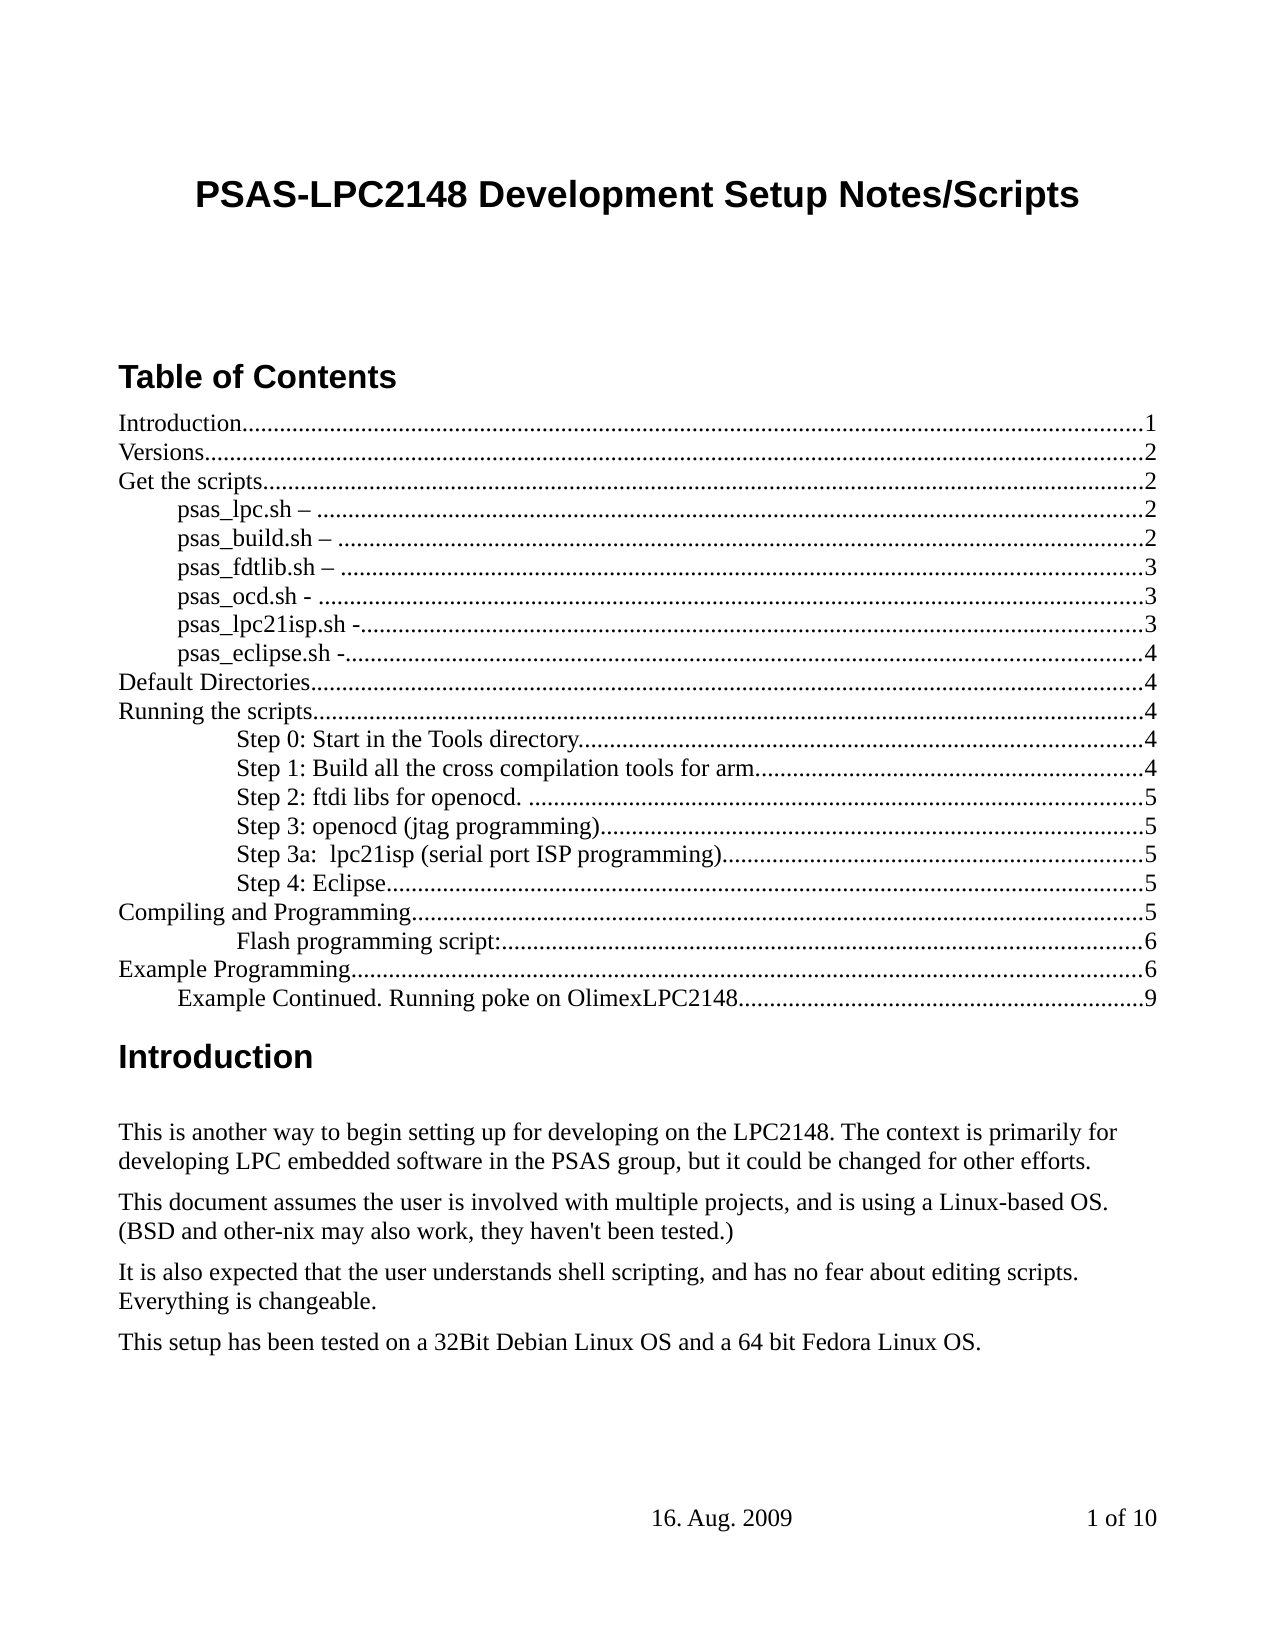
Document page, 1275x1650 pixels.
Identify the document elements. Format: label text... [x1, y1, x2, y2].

text psas_fdtlib.sh – 3 [177, 552, 1157, 581]
text Compiling and Programming 5 [118, 897, 1157, 926]
subtitle Table of Contents [118, 357, 1157, 396]
text Versions 2 [118, 437, 1157, 466]
text psas_build.sh – 2 [177, 523, 1157, 552]
text Flash programming script: 6 [236, 926, 1157, 954]
text This setup has been tested on a 32Bit Debian Linux OS and a 64 bit Fedora Linux OS. [118, 1327, 1157, 1356]
text psas_eclipse.sh - 4 [177, 638, 1157, 667]
text This is another way to begin setting up for developing on the LPC2148. The context is primarily for developing LPC embedded software in the PSAS group, but it could be changed for other efforts. [118, 1117, 1157, 1174]
subtitle Introduction [118, 1037, 1157, 1076]
text Step 4: Eclipse 5 [236, 868, 1157, 897]
text psas_lpc.sh – 2 [177, 494, 1157, 523]
text Default Directories. 4 [118, 667, 1157, 696]
text Example Programming 6 [118, 954, 1157, 983]
text It is also expected that the user understands shell scripting, and has no fear about editing scripts. Everything is changeable. [118, 1257, 1157, 1314]
text Introduction 1 [118, 408, 1157, 437]
text Step 1: Build all the cross compilation tools for arm. 4 [236, 753, 1157, 782]
text Step 0: Start in the Tools directory. 4 [236, 724, 1157, 753]
text psas_lpc21isp.sh - 3 [177, 609, 1157, 638]
text This document assumes the user is involved with multiple projects, and is using a Linux-based OS. (BSD and other-nix may also work, they haven't been tested.) [118, 1187, 1157, 1244]
text psas_ocd.sh - 3 [177, 581, 1157, 609]
text Example Continued. Running poke on OlimexLPC2148. 9 [177, 983, 1157, 1012]
text Step 3: openocd (jtag programming) 5 [236, 811, 1157, 839]
text Get the scripts 2 [118, 466, 1157, 494]
text Step 3a: lpc21isp (serial port ISP programming) 5 [236, 839, 1157, 868]
text Step 2: ftdi libs for openocd. 5 [236, 782, 1157, 811]
text Running the scripts. 4 [118, 696, 1157, 724]
title PSAS-LPC2148 Development Setup Notes/Scripts [118, 172, 1157, 215]
